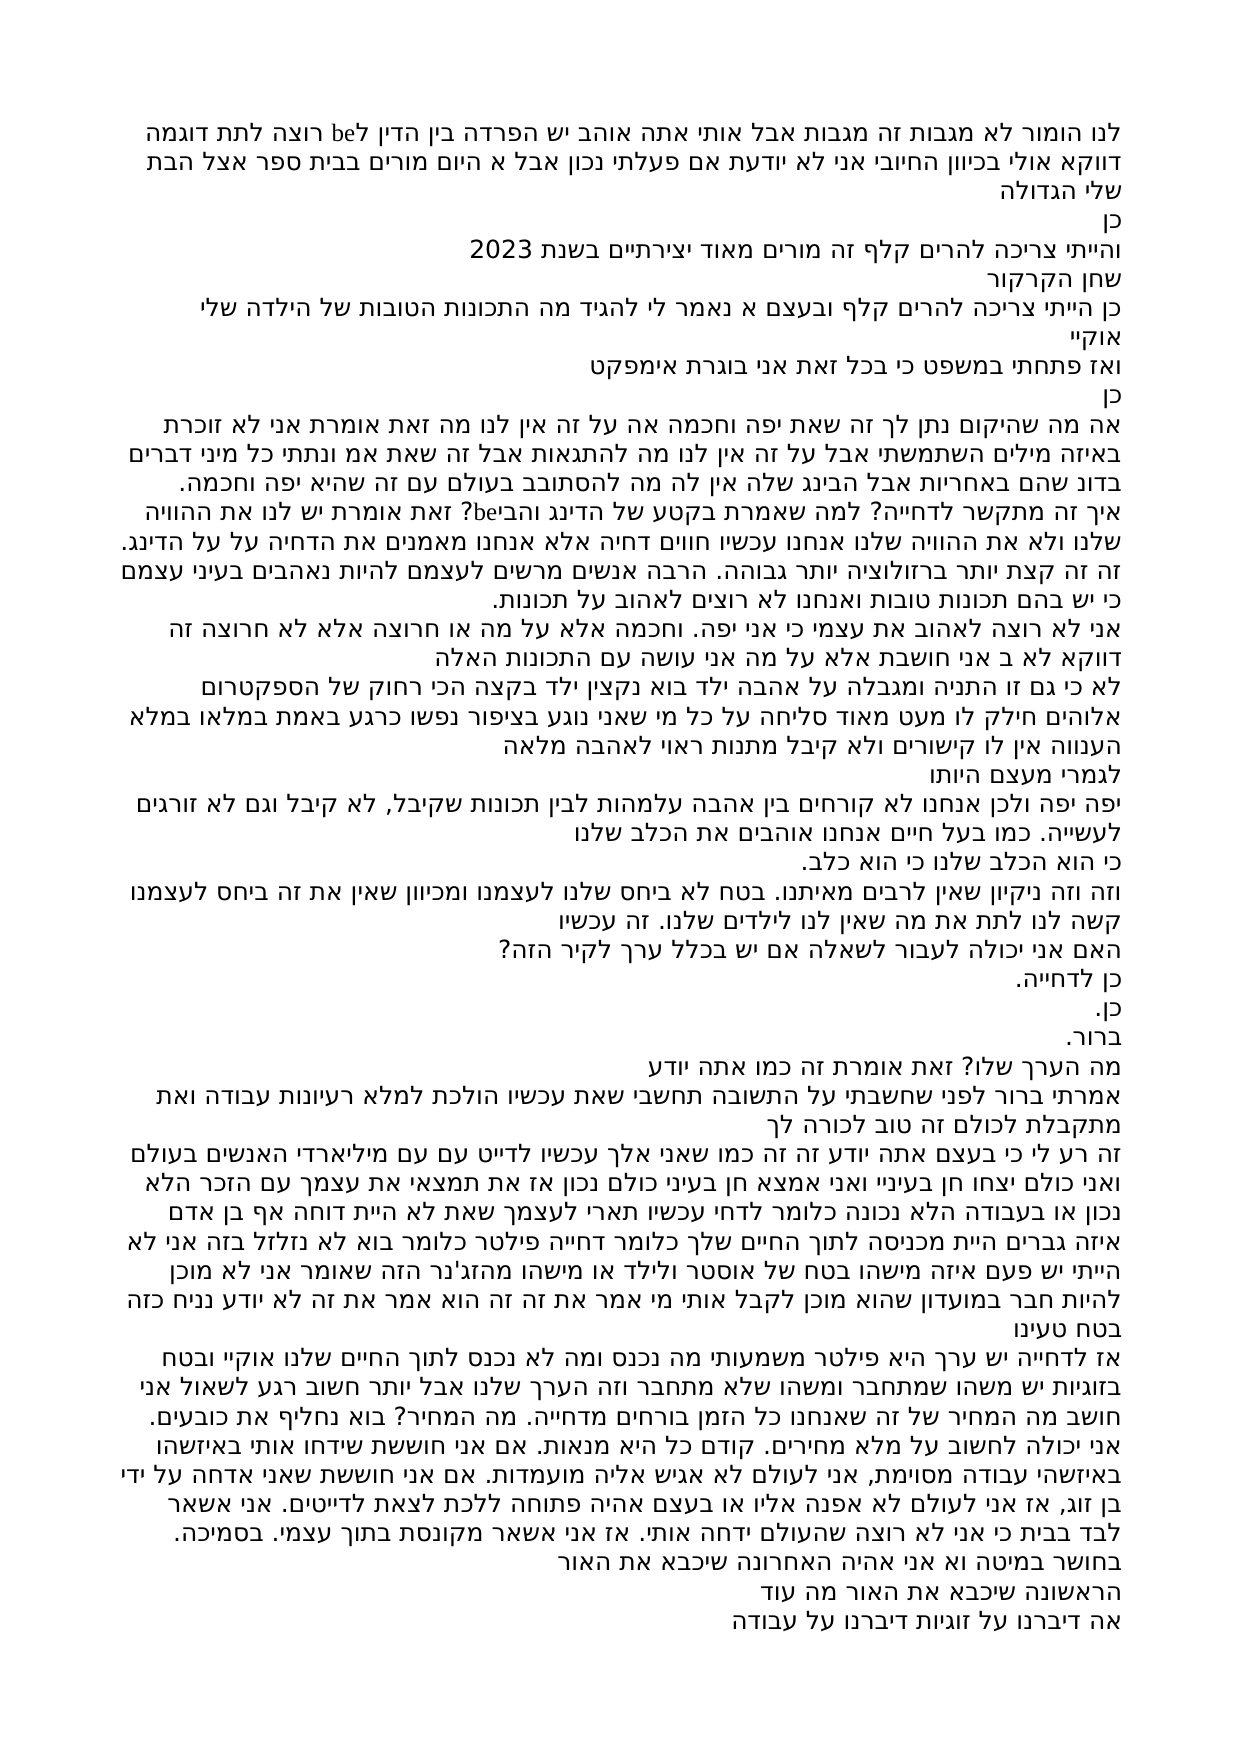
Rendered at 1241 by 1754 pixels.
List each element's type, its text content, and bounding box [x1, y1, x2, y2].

text כן [118, 381, 1122, 410]
text כן. [118, 993, 1122, 1022]
text כי הוא הכלב שלנו כי הוא כלב. [118, 847, 1122, 877]
text לא כי גם זו התניה ומגבלה על אהבה ילד בוא נקצין ילד בקצה הכי רחוק של הספקטרום אלוהים חילק לו מעט מאוד סליחה על כל מי שאני נוגע בציפור נפשו כרגע באמת במלאו במלא הענווה אין לו קישורים ולא קיבל מתנות ראוי לאהבה מלאה [118, 672, 1122, 760]
text כן לדחייה. [118, 964, 1122, 993]
text הראשונה שיכבא את האור מה עוד [118, 1577, 1122, 1606]
text ואז פתחתי במשפט כי בכל זאת אני בוגרת אימפקט [118, 352, 1122, 381]
text זה זה קצת יותר ברזולוציה יותר גבוהה. הרבה אנשים מרשים לעצמם להיות נאהבים בעיני עצמם כי יש בהם תכונות טובות ואנחנו לא רוצים לאהוב על תכונות. [118, 556, 1122, 614]
text אז לדחייה יש ערך היא פילטר משמעותי מה נכנס ומה לא נכנס לתוך החיים שלנו אוקיי ובטח בזוגיות יש משהו שמתחבר ומשהו שלא מתחבר וזה הערך שלנו אבל יותר חשוב רגע לשאול אני חושב מה המחיר של זה שאנחנו כל הזמן בורחים מדחייה. מה המחיר? בוא נחליף את כובעים. אני יכולה לחשוב על מלא מחירים. קודם כל היא מנאות. אם אני חוששת שידחו אותי באיזשהו באיזשהי עבודה מסוימת, אני לעולם לא אגיש אליה מועמדות. אם אני חוששת שאני אדחה על ידי בן זוג, אז אני לעולם לא אפנה אליו או בעצם אהיה פתוחה ללכת לצאת לדייטים. אני אשאר לבד בבית כי אני לא רוצה שהעולם ידחה אותי. אז אני אשאר מקונסת בתוך עצמי. בסמיכה. בחושר במיטה וא אני אהיה האחרונה שיכבא את האור [118, 1343, 1122, 1577]
text כן [118, 206, 1122, 235]
text וזה וזה ניקיון שאין לרבים מאיתנו. בטח לא ביחס שלנו לעצמנו ומכיוון שאין את זה ביחס לעצמנו קשה לנו לתת את מה שאין לנו לילדים שלנו. זה עכשיו [118, 877, 1122, 935]
text אה מה שהיקום נתן לך זה שאת יפה וחכמה אה על זה אין לנו מה זאת אומרת אני לא זוכרת באיזה מילים השתמשתי אבל על זה אין לנו מה להתגאות אבל זה שאת אמ ונתתי כל מיני דברים בדונ שהם באחריות אבל הבינג שלה אין לה מה להסתובב בעולם עם זה שהיא יפה וחכמה. [118, 410, 1122, 497]
text האם אני יכולה לעבור לשאלה אם יש בכלל ערך לקיר הזה? [118, 935, 1122, 964]
text אמרתי ברור לפני שחשבתי על התשובה תחשבי שאת עכשיו הולכת למלא רעיונות עבודה ואת מתקבלת לכולם זה טוב לכורה לך [118, 1081, 1122, 1139]
text כן הייתי צריכה להרים קלף ובעצם א נאמר לי להגיד מה התכונות הטובות של הילדה שלי [118, 293, 1122, 322]
text לגמרי מעצם היותו [118, 760, 1122, 789]
text איך זה מתקשר לדחייה? למה שאמרת בקטע של הדינג והביbe? זאת אומרת יש לנו את ההוויה שלנו ולא את ההוויה שלנו אנחנו עכשיו חווים דחיה אלא אנחנו מאמנים את הדחיה על על הדינג. [118, 497, 1122, 556]
text מה הערך שלו? זאת אומרת זה כמו אתה יודע [118, 1052, 1122, 1081]
text זה רע לי כי בעצם אתה יודע זה זה כמו שאני אלך עכשיו לדייט עם עם מיליארדי האנשים בעולם ואני כולם יצחו חן בעיניי ואני אמצא חן בעיני כולם נכון אז את תמצאי את עצמך עם הזכר הלא נכון או בעבודה הלא נכונה כלומר לדחי עכשיו תארי לעצמך שאת לא היית דוחה אף בן אדם איזה גברים היית מכניסה לתוך החיים שלך כלומר דחייה פילטר כלומר בוא לא נזלזל בזה אני לא הייתי יש פעם איזה מישהו בטח של אוסטר ולילד או מישהו מהזג'נר הזה שאומר אני לא מוכן להיות חבר במועדון שהוא מוכן לקבל אותי מי אמר את זה זה הוא אמר את זה לא יודע נניח כזה בטח טעינו [118, 1139, 1122, 1343]
text אוקיי [118, 322, 1122, 352]
text אני לא רוצה לאהוב את עצמי כי אני יפה. וחכמה אלא על מה או חרוצה אלא לא חרוצה זה דווקא לא ב אני חושבת אלא על מה אני עושה עם התכונות האלה [118, 614, 1122, 672]
text ברור. [118, 1022, 1122, 1052]
text שחן הקרקור [118, 264, 1122, 293]
text יפה יפה ולכן אנחנו לא קורחים בין אהבה עלמהות לבין תכונות שקיבל, לא קיבל וגם לא זורגים לעשייה. כמו בעל חיים אנחנו אוהבים את הכלב שלנו [118, 789, 1122, 847]
text והייתי צריכה להרים קלף זה מורים מאוד יצירתיים בשנת 2023 [118, 235, 1122, 264]
text נכון? כמו שאני יכול ביום טוב, אם אני ביום טוב, לכעוס על הילד שלי על פעולה שהוא עשה כי הוא עוד פעם זרק את המגבות על הרצפה למרות של1לף פעמים ולהגיד לו תקשיב זה זה התעייפתי מזה אני לא יכול עם הבלאגן שאתה עושה ושתי דקות אחרי זה להגיד לו כפרות אוהב אותך אני לא יכול לאכול אותך אומר לי חלקית כי יש לנו את ההומור הזה אבל המגבות כאילו יש לנו הומור לא מגבות זה מגבות אבל אותי אתה אוהב יש הפרדה בין הדין לbe רוצה לתת דוגמה דווקא אולי בכיוון החיובי אני לא יודעת אם פעלתי נכון אבל א היום מורים בבית ספר אצל הבת שלי הגדולה [118, 118, 1122, 206]
text אה דיברנו על זוגיות דיברנו על עבודה [118, 1606, 1122, 1635]
